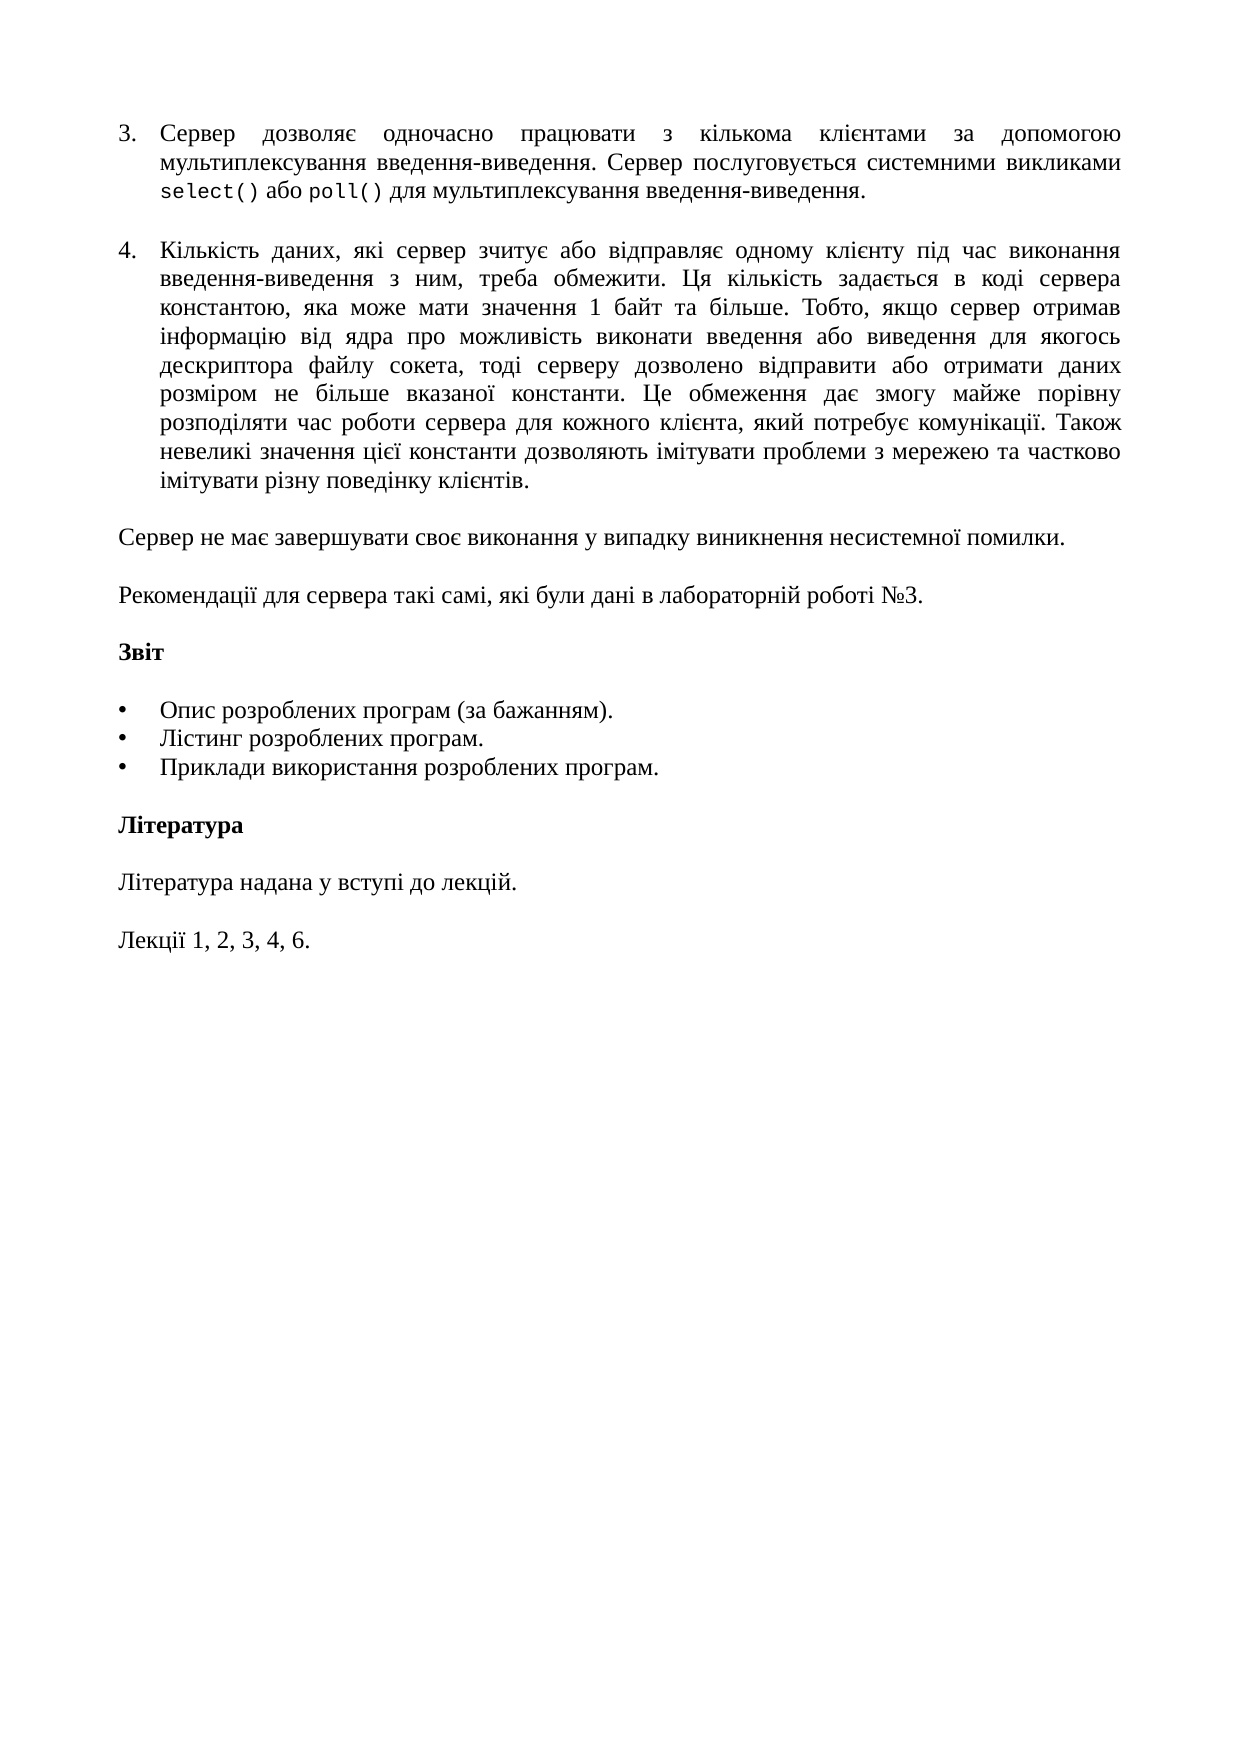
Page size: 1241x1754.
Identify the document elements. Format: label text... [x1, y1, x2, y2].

list Сервер дозволяє одночасно працювати з кількома клієнтами за допомогою мультиплексування введення-виведення. Сервер послуговується системними викликами select() або poll() для мультиплексування введення-виведення. [118, 118, 1122, 205]
text Література [118, 810, 1122, 838]
text Рекомендації для сервера такі самі, які були дані в лабораторній роботі №3. [118, 580, 1122, 608]
text Лекції 1, 2, 3, 4, 6. [118, 925, 1122, 953]
text Сервер не має завершувати своє виконання у випадку виникнення несистемної помилки. [118, 522, 1122, 551]
list Лістинг розроблених програм. [118, 723, 1122, 752]
list Приклади використання розроблених програм. [118, 752, 1122, 781]
list Опис розроблених програм (за бажанням). [118, 695, 1122, 723]
list Кількість даних, які сервер зчитує або відправляє одному клієнту під час виконання введення-виведення з ним, треба обмежити. Ця кількість задається в коді сервера константою, яка може мати значення 1 байт та більше. Тобто, якщо сервер отримав інформацію від ядра про можливість виконати введення або виведення для якогось дескриптора файлу сокета, тоді серверу дозволено відправити або отримати даних розміром не більше вказаної константи. Це обмеження дає змогу майже порівну розподіляти час роботи сервера для кожного клієнта, який потребує комунікації. Також невеликі значення цієї константи дозволяють імітувати проблеми з мережею та частково імітувати різну поведінку клієнтів. [118, 235, 1122, 493]
text Література надана у вступі до лекцій. [118, 867, 1122, 896]
text Звіт [118, 637, 1122, 666]
